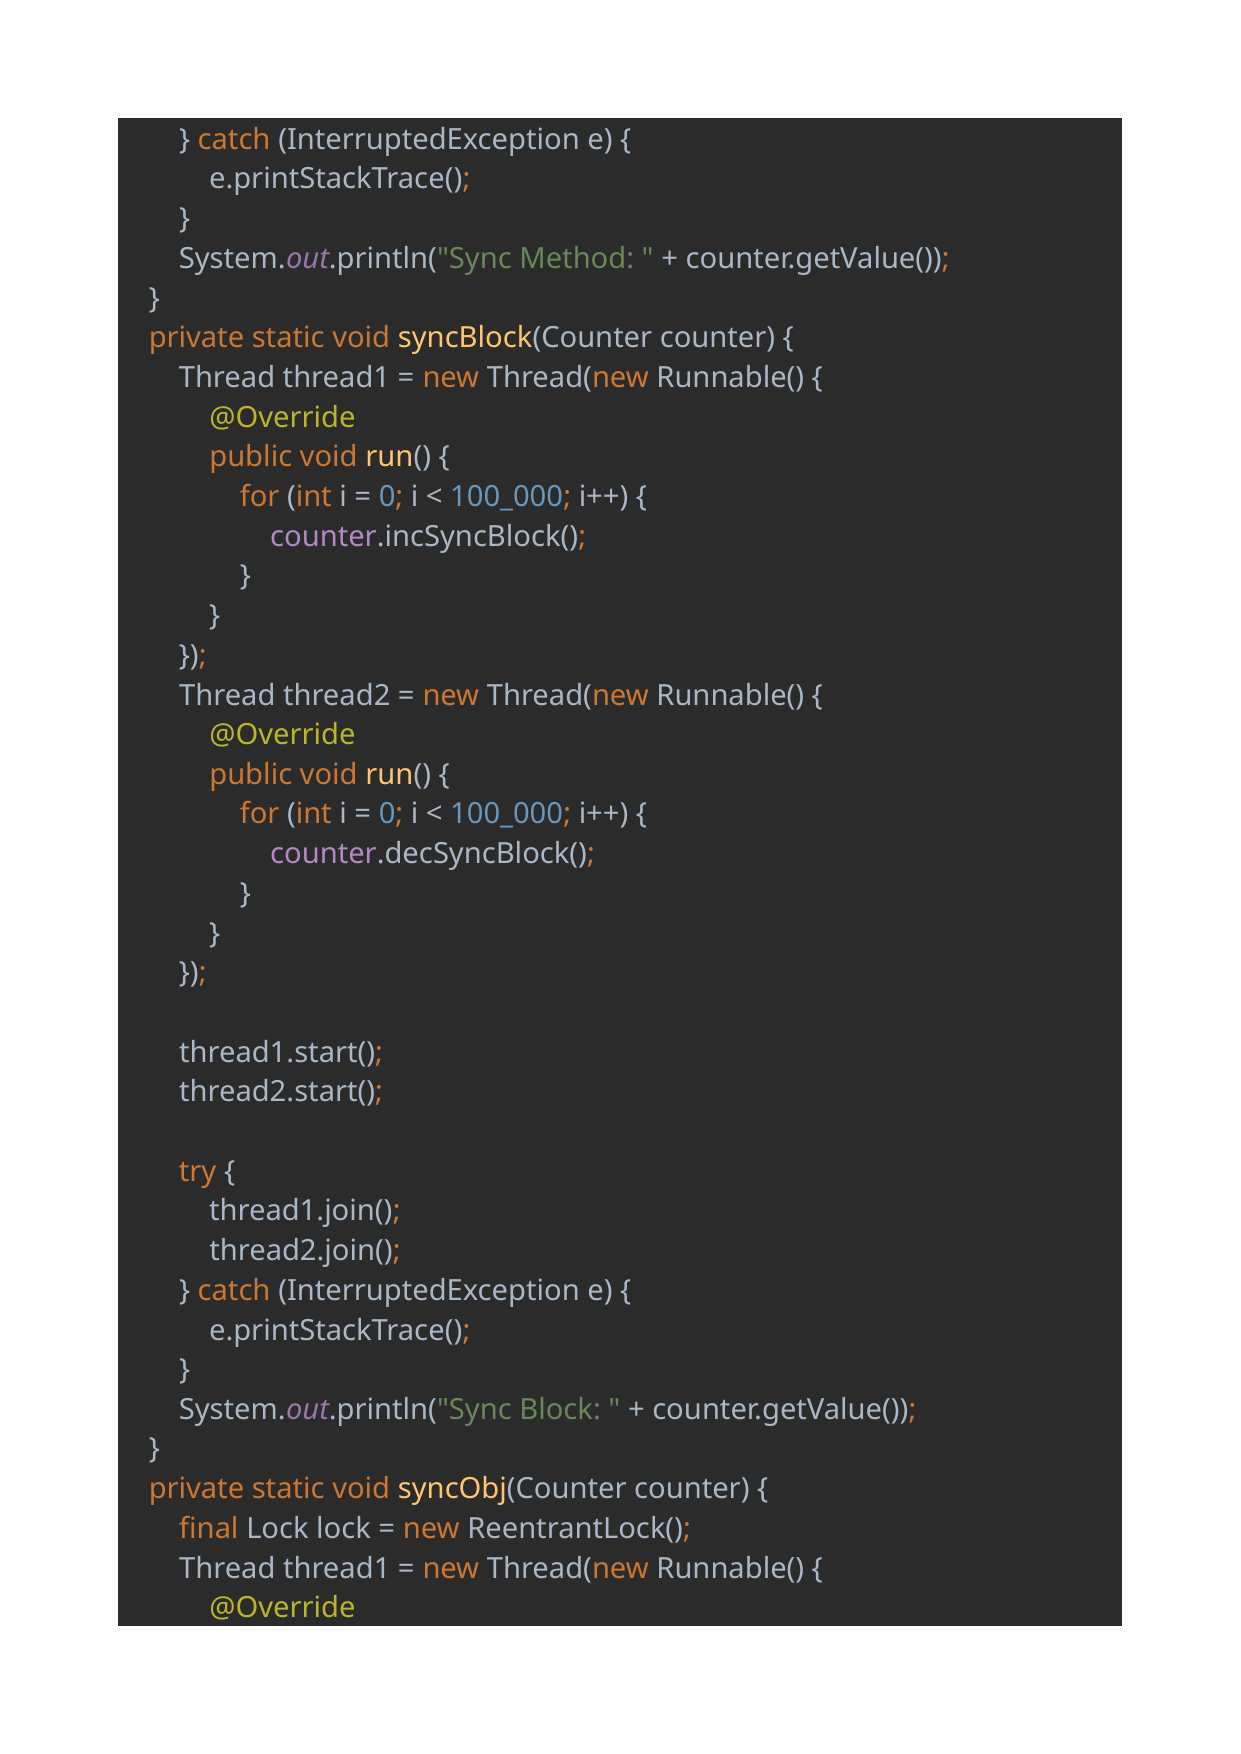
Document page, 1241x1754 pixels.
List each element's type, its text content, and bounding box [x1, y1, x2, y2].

text } catch (InterruptedException e) { e.printStackTrace(); } System.out.println("Sync Method: " + counter.getValue()); } private static void syncBlock(Counter counter) { Thread thread1 = new Thread(new Runnable() { @Override public void run() { for (int i = 0; i < 100_000; i++) { counter.incSyncBlock(); } } }); Thread thread2 = new Thread(new Runnable() { @Override public void run() { for (int i = 0; i < 100_000; i++) { counter.decSyncBlock(); } } }); thread1.start(); thread2.start(); try { thread1.join(); thread2.join(); } catch (InterruptedException e) { e.printStackTrace(); } System.out.println("Sync Block: " + counter.getValue()); } private static void syncObj(Counter counter) { final Lock lock = new ReentrantLock(); Thread thread1 = new Thread(new Runnable() { @Override [118, 118, 1122, 1626]
